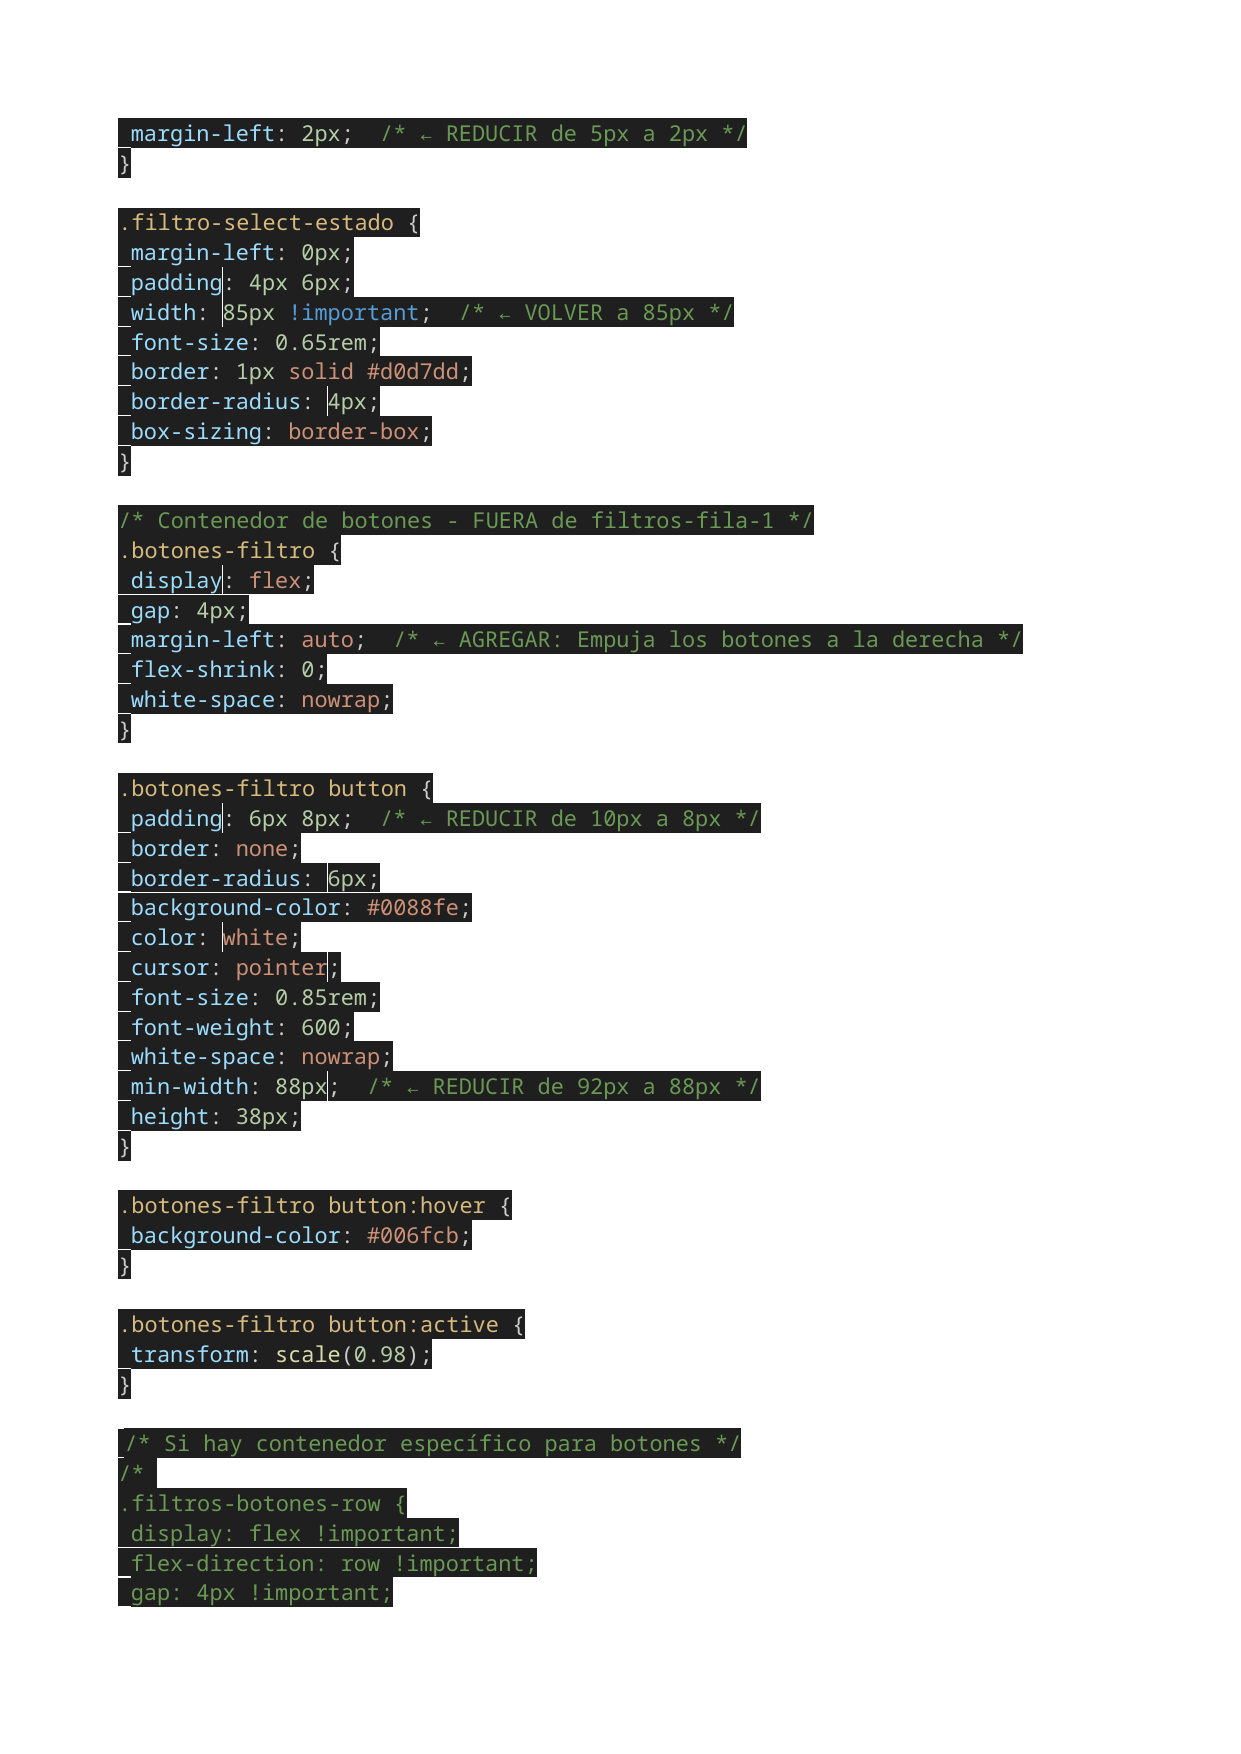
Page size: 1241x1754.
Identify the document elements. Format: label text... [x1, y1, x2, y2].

text /* [118, 1458, 1122, 1488]
text border-radius: 4px; [118, 386, 1122, 416]
text flex-shrink: 0; [118, 654, 1122, 684]
text white-space: nowrap; [118, 684, 1122, 714]
text gap: 4px !important; [118, 1577, 1122, 1607]
text height: 38px; [118, 1101, 1122, 1131]
text } [118, 1131, 1122, 1161]
text cursor: pointer; [118, 952, 1122, 982]
text font-size: 0.65rem; [118, 327, 1122, 356]
text display: flex !important; [118, 1518, 1122, 1547]
text padding: 4px 6px; [118, 267, 1122, 297]
text .botones-filtro { [118, 535, 1122, 565]
text font-weight: 600; [118, 1012, 1122, 1041]
text border-radius: 6px; [118, 863, 1122, 892]
text margin-left: 0px; [118, 237, 1122, 267]
text transform: scale(0.98); [118, 1339, 1122, 1369]
text color: white; [118, 922, 1122, 952]
text .filtro-select-estado { [118, 207, 1122, 237]
text } [118, 446, 1122, 476]
text padding: 6px 8px; /* ← REDUCIR de 10px a 8px */ [118, 803, 1122, 833]
text /* Contenedor de botones - FUERA de filtros-fila-1 */ [118, 505, 1122, 535]
text } [118, 1369, 1122, 1399]
text flex-direction: row !important; [118, 1547, 1122, 1577]
text border: 1px solid #d0d7dd; [118, 356, 1122, 386]
text .botones-filtro button { [118, 773, 1122, 803]
text background-color: #006fcb; [118, 1220, 1122, 1250]
text } [118, 1250, 1122, 1279]
text .botones-filtro button:active { [118, 1309, 1122, 1339]
text width: 85px !important; /* ← VOLVER a 85px */ [118, 297, 1122, 327]
text box-sizing: border-box; [118, 416, 1122, 446]
text background-color: #0088fe; [118, 892, 1122, 922]
text font-size: 0.85rem; [118, 982, 1122, 1012]
text border: none; [118, 833, 1122, 863]
text .filtros-botones-row { [118, 1488, 1122, 1518]
text } [118, 714, 1122, 743]
text min-width: 88px; /* ← REDUCIR de 92px a 88px */ [118, 1071, 1122, 1101]
text margin-left: auto; /* ← AGREGAR: Empuja los botones a la derecha */ [118, 624, 1122, 654]
text gap: 4px; [118, 594, 1122, 624]
text } [118, 148, 1122, 178]
text .botones-filtro button:hover { [118, 1190, 1122, 1220]
text /* Si hay contenedor específico para botones */ [118, 1428, 1122, 1458]
text display: flex; [118, 565, 1122, 594]
text margin-left: 2px; /* ← REDUCIR de 5px a 2px */ [118, 118, 1122, 148]
text white-space: nowrap; [118, 1041, 1122, 1071]
